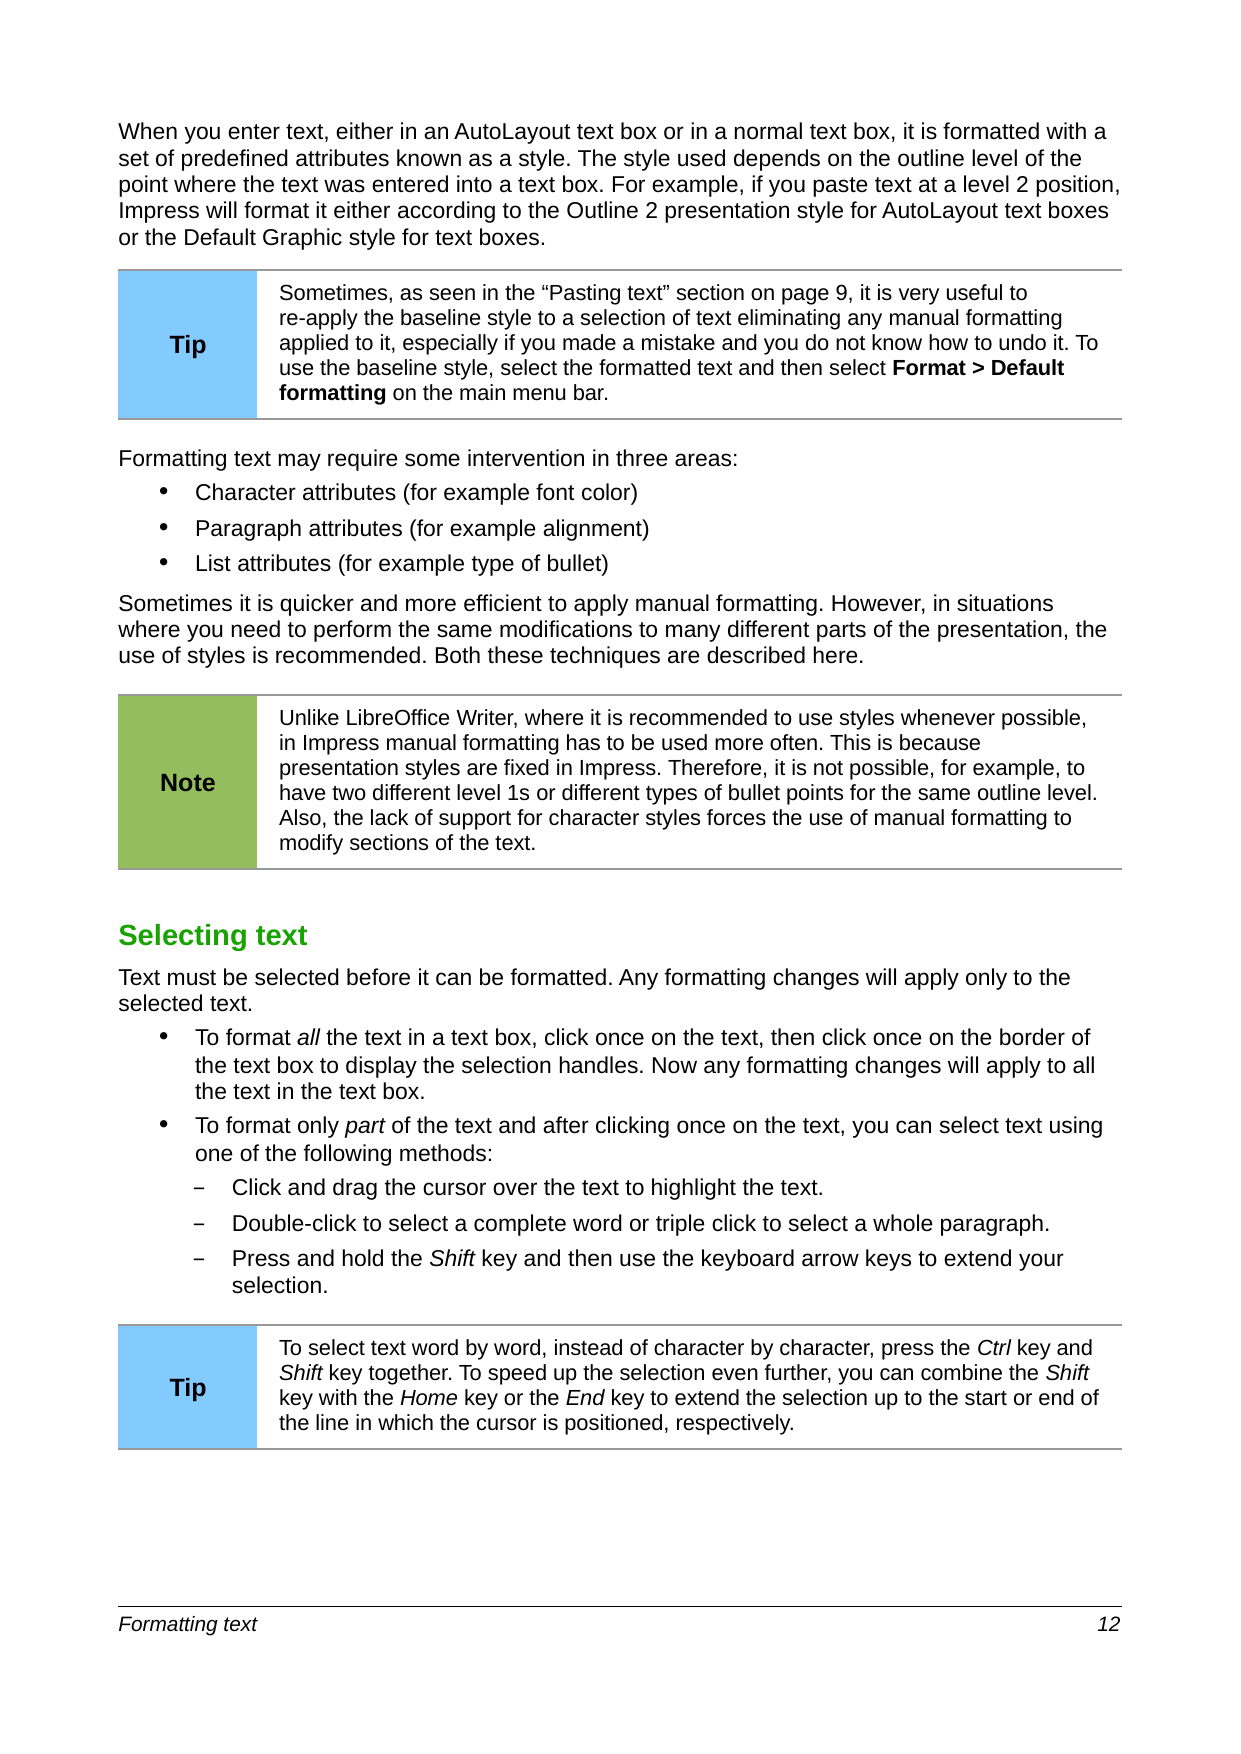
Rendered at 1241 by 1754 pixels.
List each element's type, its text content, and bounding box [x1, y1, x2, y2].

list To format only part of the text and after clicking once on the text, you can select text using one of the following methods: [156, 1111, 1122, 1166]
table_header To select text word by word, instead of character by character, press the Ctrl key and Shift key together. To speed up the selection even further, you can combine the Shift key with the Home key or the End key to extend the selection up to the start or end of the line in which the cursor is positioned, respectively. [258, 1326, 1122, 1448]
list Press and hold the Shift key and then use the keyboard arrow keys to extend your selection. [193, 1243, 1122, 1299]
list Click and drag the cursor over the text to highlight the text. [193, 1172, 1122, 1202]
text Sometimes it is quicker and more efficient to apply manual formatting. However, in situations where you need to perform the same modifications to many different parts of the presentation, the use of styles is recommended. Both these techniques are described here. [118, 590, 1122, 669]
list Formatting text may require some intervention in three areas: [118, 444, 1122, 471]
table_header Sometimes, as seen in the “Pasting text” section on page 9, it is very useful to re‑apply the baseline style to a selection of text eliminating any manual formatting applied to it, especially if you made a mistake and you do not know how to undo it. To use the baseline style, select the formatted text and then select Format > Default formatting on the main menu bar. [258, 271, 1122, 418]
list Paragraph attributes (for example alignment) [156, 513, 1122, 542]
list Double-click to select a complete word or triple click to select a whole paragraph. [193, 1208, 1122, 1237]
table_header Tip [118, 1326, 257, 1448]
list Text must be selected before it can be formatted. Any formatting changes will apply only to the selected text. [118, 963, 1122, 1016]
table_header Tip [118, 271, 257, 418]
table_header Unlike LibreOffice Writer, where it is recommended to use styles whenever possible, in Impress manual formatting has to be used more often. This is because presentation styles are fixed in Impress. Therefore, it is not possible, for example, to have two different level 1s or different types of bullet points for the same outline level. Also, the lack of support for character styles forces the use of manual formatting to modify sections of the text. [258, 696, 1122, 868]
list To format all the text in a text box, click once on the text, then click once on the border of the text box to display the selection handles. Now any formatting changes will apply to all the text in the text box. [156, 1023, 1122, 1104]
list When you enter text, either in an AutoLayout text box or in a normal text box, it is formatted with a set of predefined attributes known as a style. The style used depends on the outline level of the point where the text was entered into a text box. For example, if you paste text at a level 2 position, Impress will format it either according to the Outline 2 presentation style for AutoLayout text boxes or the Default Graphic style for text boxes. [118, 118, 1122, 250]
list List attributes (for example type of bullet) [156, 548, 1122, 577]
subtitle Selecting text [118, 917, 1122, 951]
table_header Note [118, 696, 257, 868]
list Character attributes (for example font color) [156, 477, 1122, 506]
